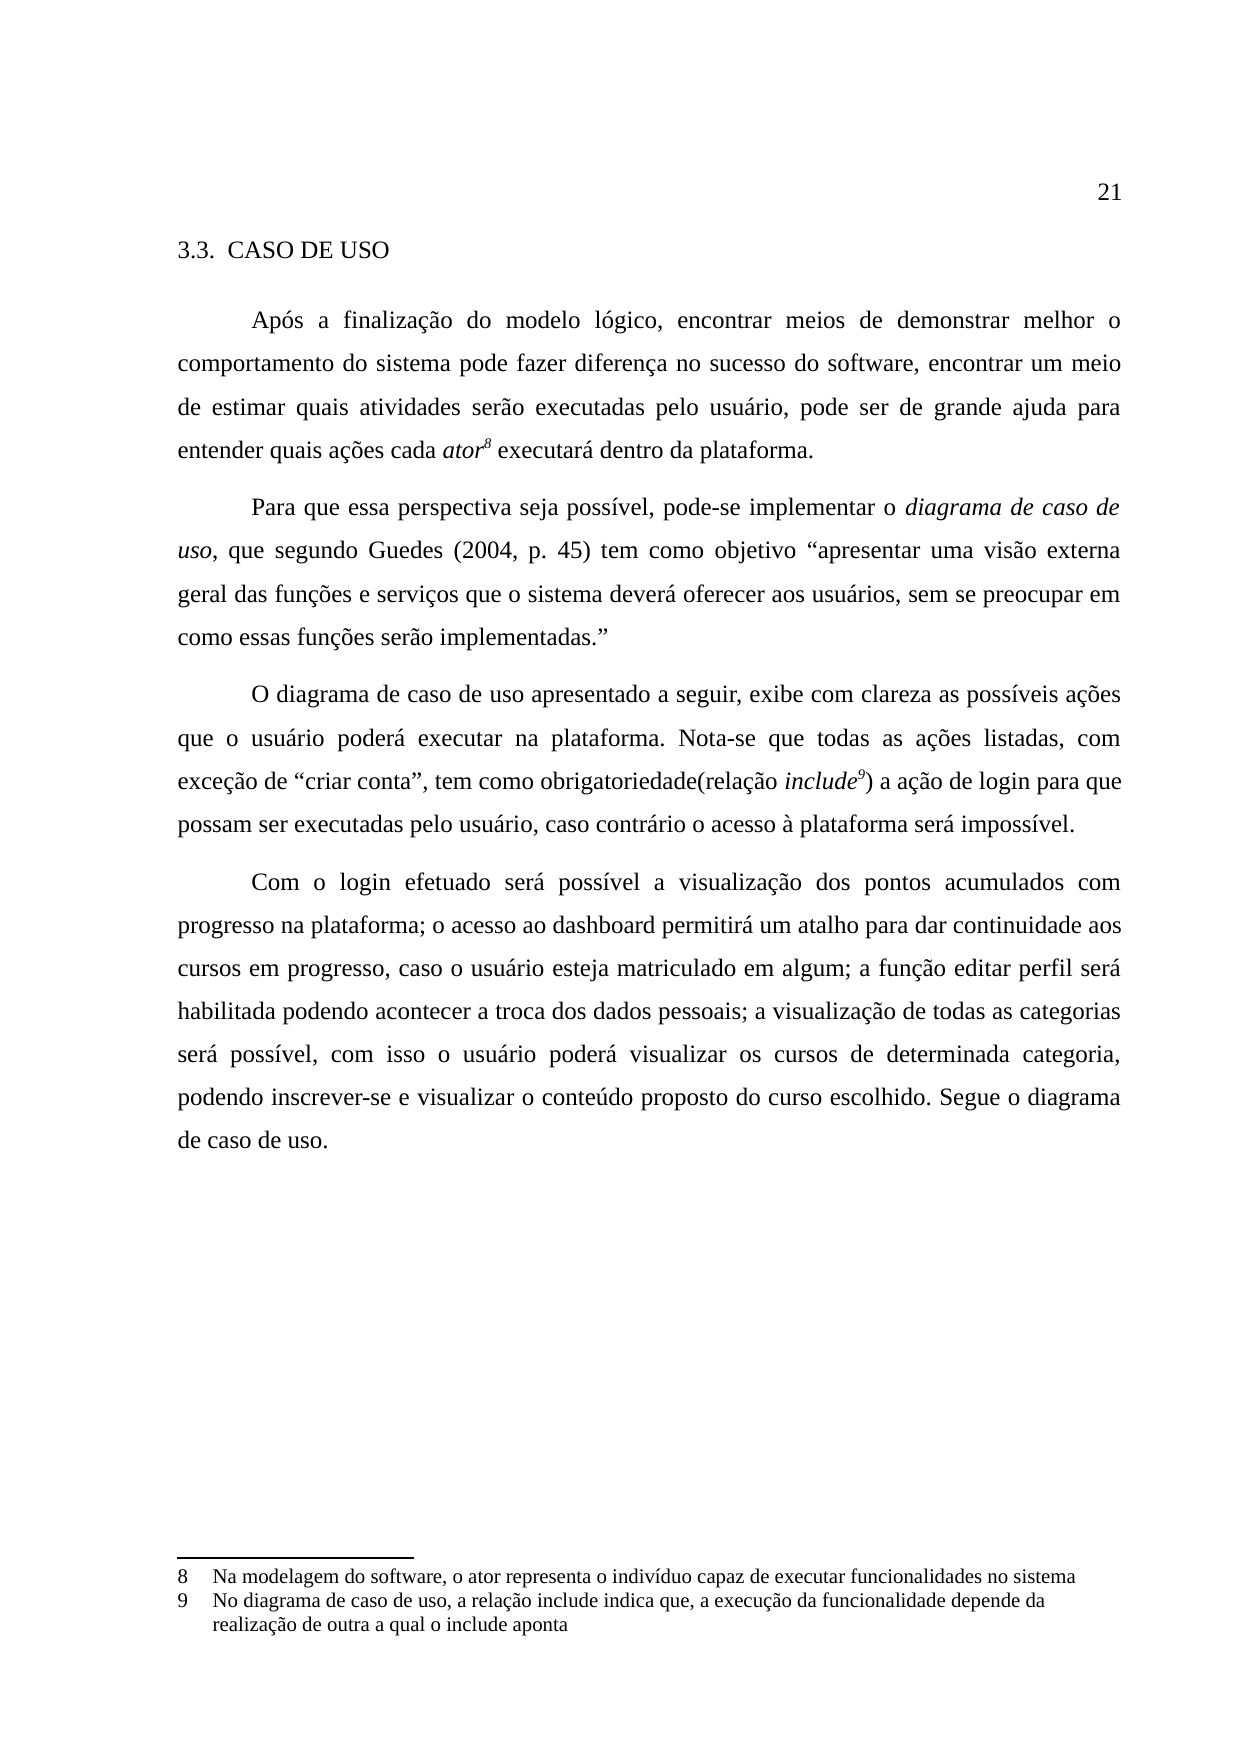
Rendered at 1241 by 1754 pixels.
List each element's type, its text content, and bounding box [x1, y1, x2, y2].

text Com o login efetuado será possível a visualização dos pontos acumulados com progresso na plataforma; o acesso ao dashboard permitirá um atalho para dar continuidade aos cursos em progresso, caso o usuário esteja matriculado em algum; a função editar perfil será habilitada podendo acontecer a troca dos dados pessoais; a visualização de todas as categorias será possível, com isso o usuário poderá visualizar os cursos de determinada categoria, podendo inscrever-se e visualizar o conteúdo proposto do curso escolhido. Segue o diagrama de caso de uso. [177, 867, 1122, 1154]
text Na modelagem do software, o ator representa o indivíduo capaz de executar funcionalidades no sistema [177, 1564, 1122, 1588]
subtitle CASO DE USO [177, 235, 1122, 264]
text Para que essa perspectiva seja possível, pode-se implementar o diagrama de caso de uso, que segundo Guedes (2004, p. 45) tem como objetivo “apresentar uma visão externa geral das funções e serviços que o sistema deverá oferecer aos usuários, sem se preocupar em como essas funções serão implementadas.” [177, 492, 1122, 651]
text Após a finalização do modelo lógico, encontrar meios de demonstrar melhor o comportamento do sistema pode fazer diferença no sucesso do software, encontrar um meio de estimar quais atividades serão executadas pelo usuário, pode ser de grande ajuda para entender quais ações cada ator executará dentro da plataforma. [177, 305, 1122, 463]
text O diagrama de caso de uso apresentado a seguir, exibe com clareza as possíveis ações que o usuário poderá executar na plataforma. Nota-se que todas as ações listadas, com exceção de “criar conta”, tem como obrigatoriedade(relação include) a ação de login para que possam ser executadas pelo usuário, caso contrário o acesso à plataforma será impossível. [177, 679, 1122, 838]
text No diagrama de caso de uso, a relação include indica que, a execução da funcionalidade depende da realização de outra a qual o include aponta [177, 1588, 1122, 1636]
